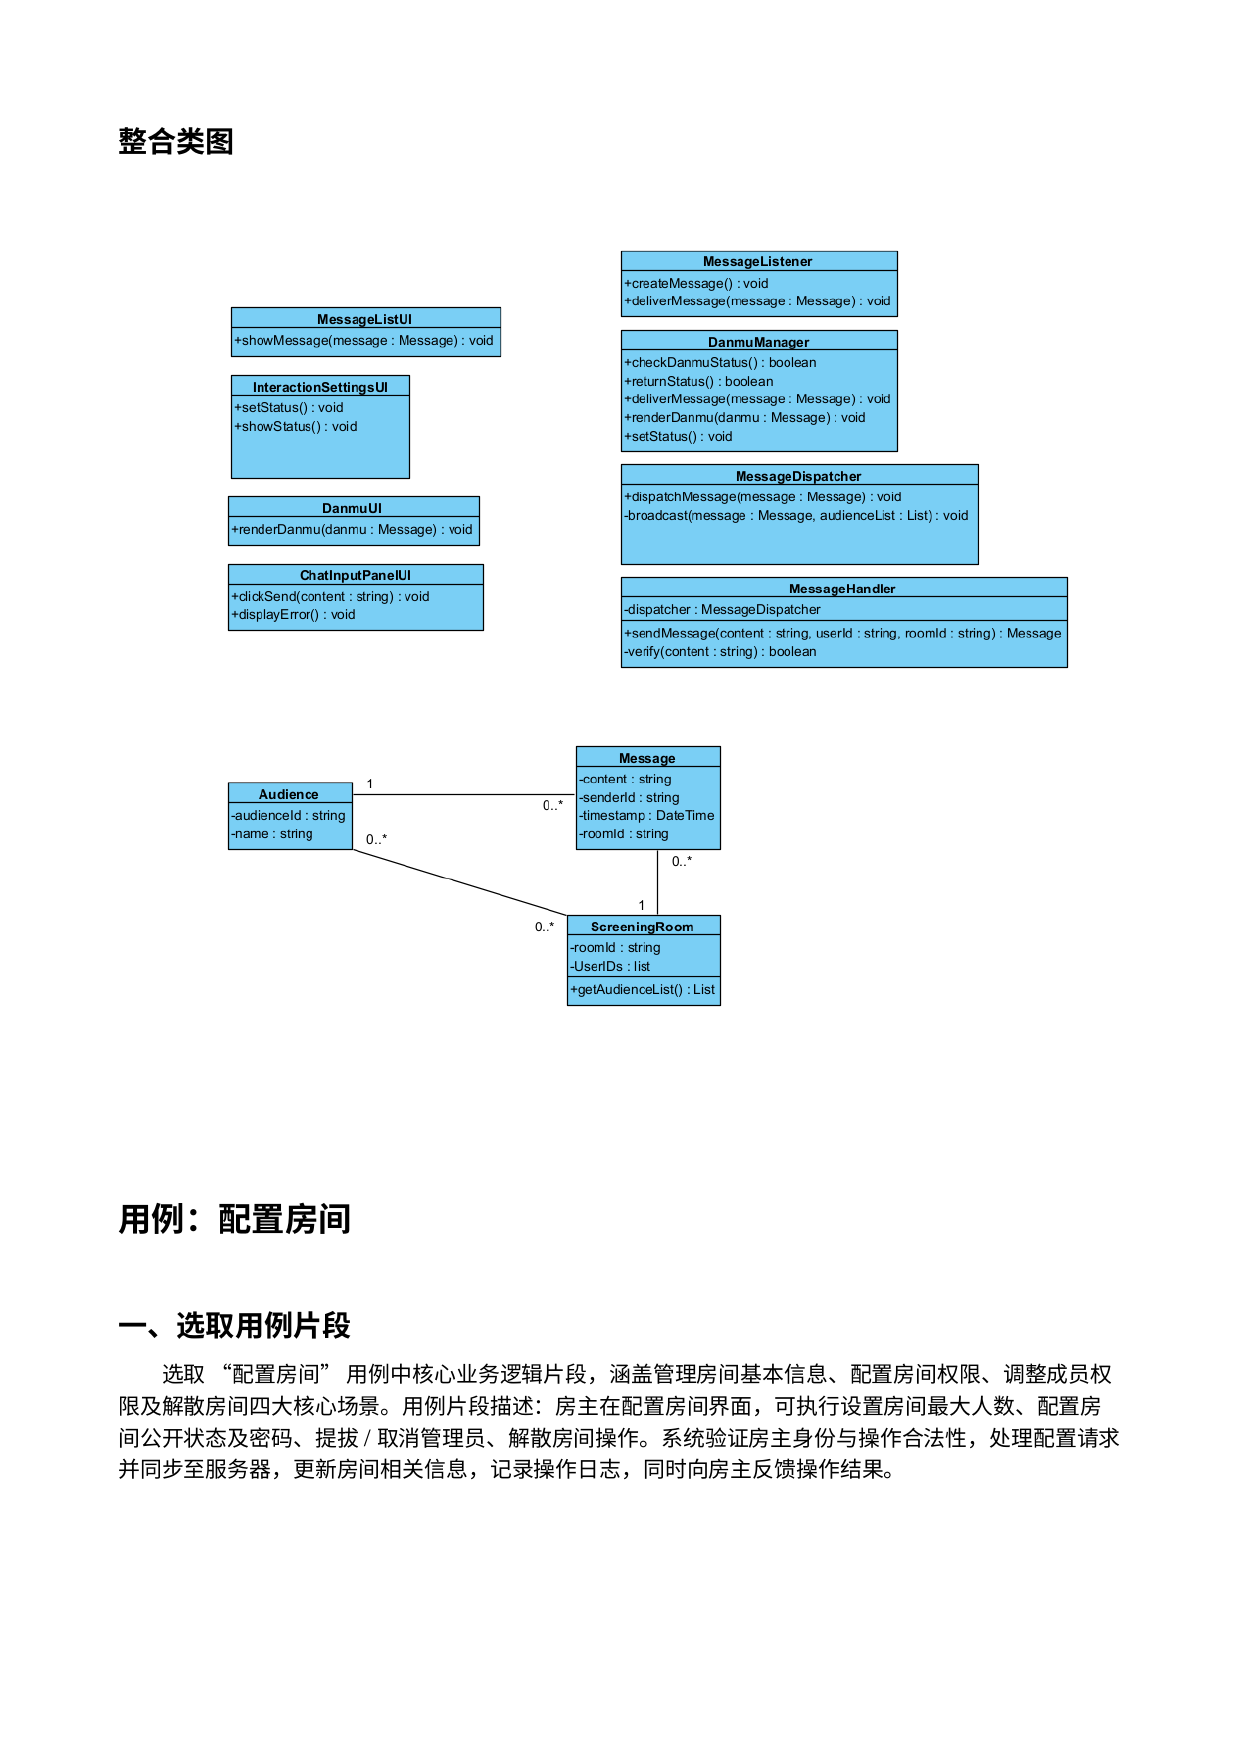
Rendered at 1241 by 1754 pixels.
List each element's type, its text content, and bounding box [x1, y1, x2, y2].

subtitle 整合类图 [118, 118, 1122, 160]
picture [118, 203, 1123, 1072]
text 选取 “配置房间” 用例中核心业务逻辑片段，涵盖管理房间基本信息、配置房间权限、调整成员权限及解散房间四大核心场景。用例片段描述：房主在配置房间界面，可执行设置房间最大人数、配置房间公开状态及密码、提拔 / 取消管理员、解散房间操作。系统验证房主身份与操作合法性，处理配置请求并同步至服务器，更新房间相关信息，记录操作日志，同时向房主反馈操作结果。 [118, 1357, 1122, 1484]
subtitle 一、选取用例片段 [118, 1302, 1122, 1345]
subtitle 用例：配置房间 [118, 1192, 1122, 1241]
